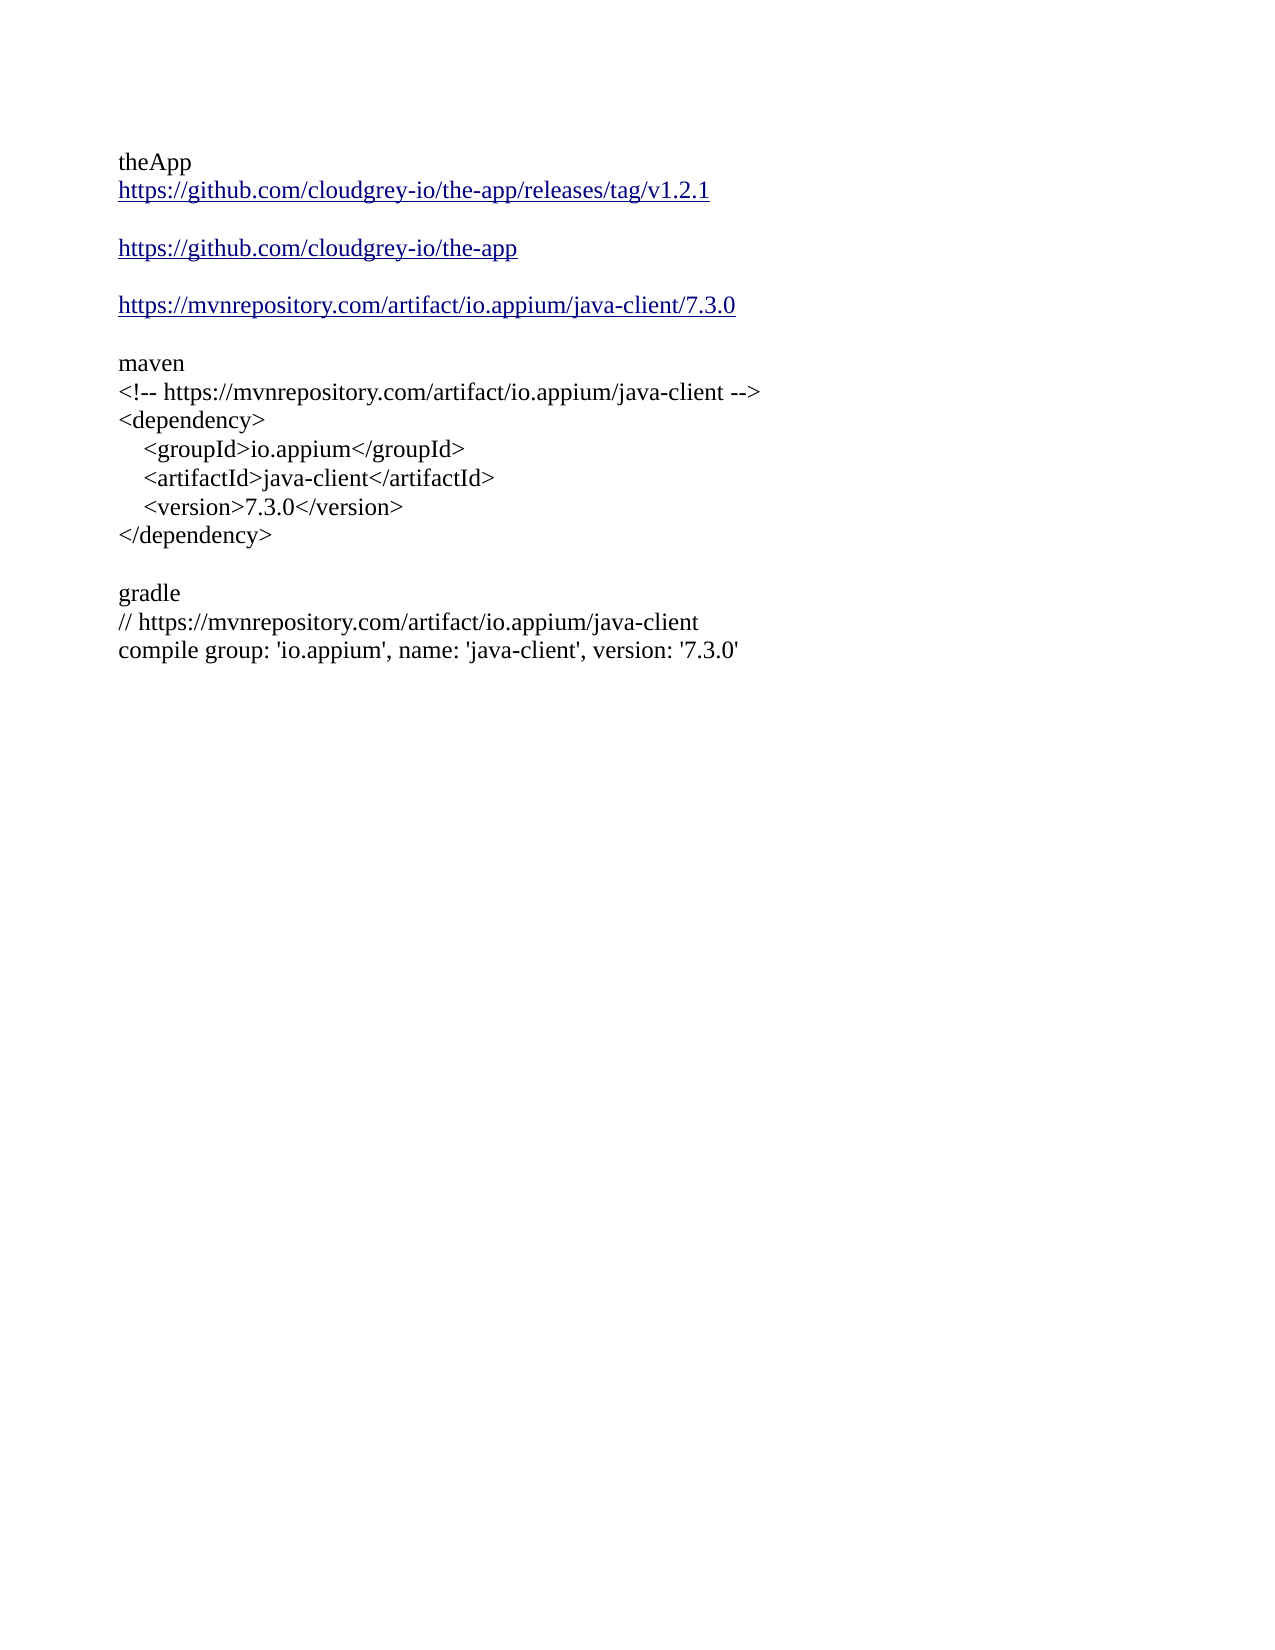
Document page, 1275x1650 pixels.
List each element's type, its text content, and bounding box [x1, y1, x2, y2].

text </dependency> [118, 521, 1157, 549]
text theApp [118, 147, 1157, 176]
text <!-- https://mvnrepository.com/artifact/io.appium/java-client --> [118, 377, 1157, 406]
text <artifactId>java-client</artifactId> [118, 463, 1157, 492]
text https://mvnrepository.com/artifact/io.appium/java-client/7.3.0 [118, 291, 1157, 319]
text <groupId>io.appium</groupId> [118, 434, 1157, 463]
text maven [118, 348, 1157, 377]
text gradle [118, 578, 1157, 607]
text https://github.com/cloudgrey-io/the-app/releases/tag/v1.2.1 [118, 176, 1157, 204]
text // https://mvnrepository.com/artifact/io.appium/java-client [118, 607, 1157, 636]
text <version>7.3.0</version> [118, 492, 1157, 521]
text <dependency> [118, 406, 1157, 434]
text https://github.com/cloudgrey-io/the-app [118, 233, 1157, 262]
text compile group: 'io.appium', name: 'java-client', version: '7.3.0' [118, 636, 1157, 664]
